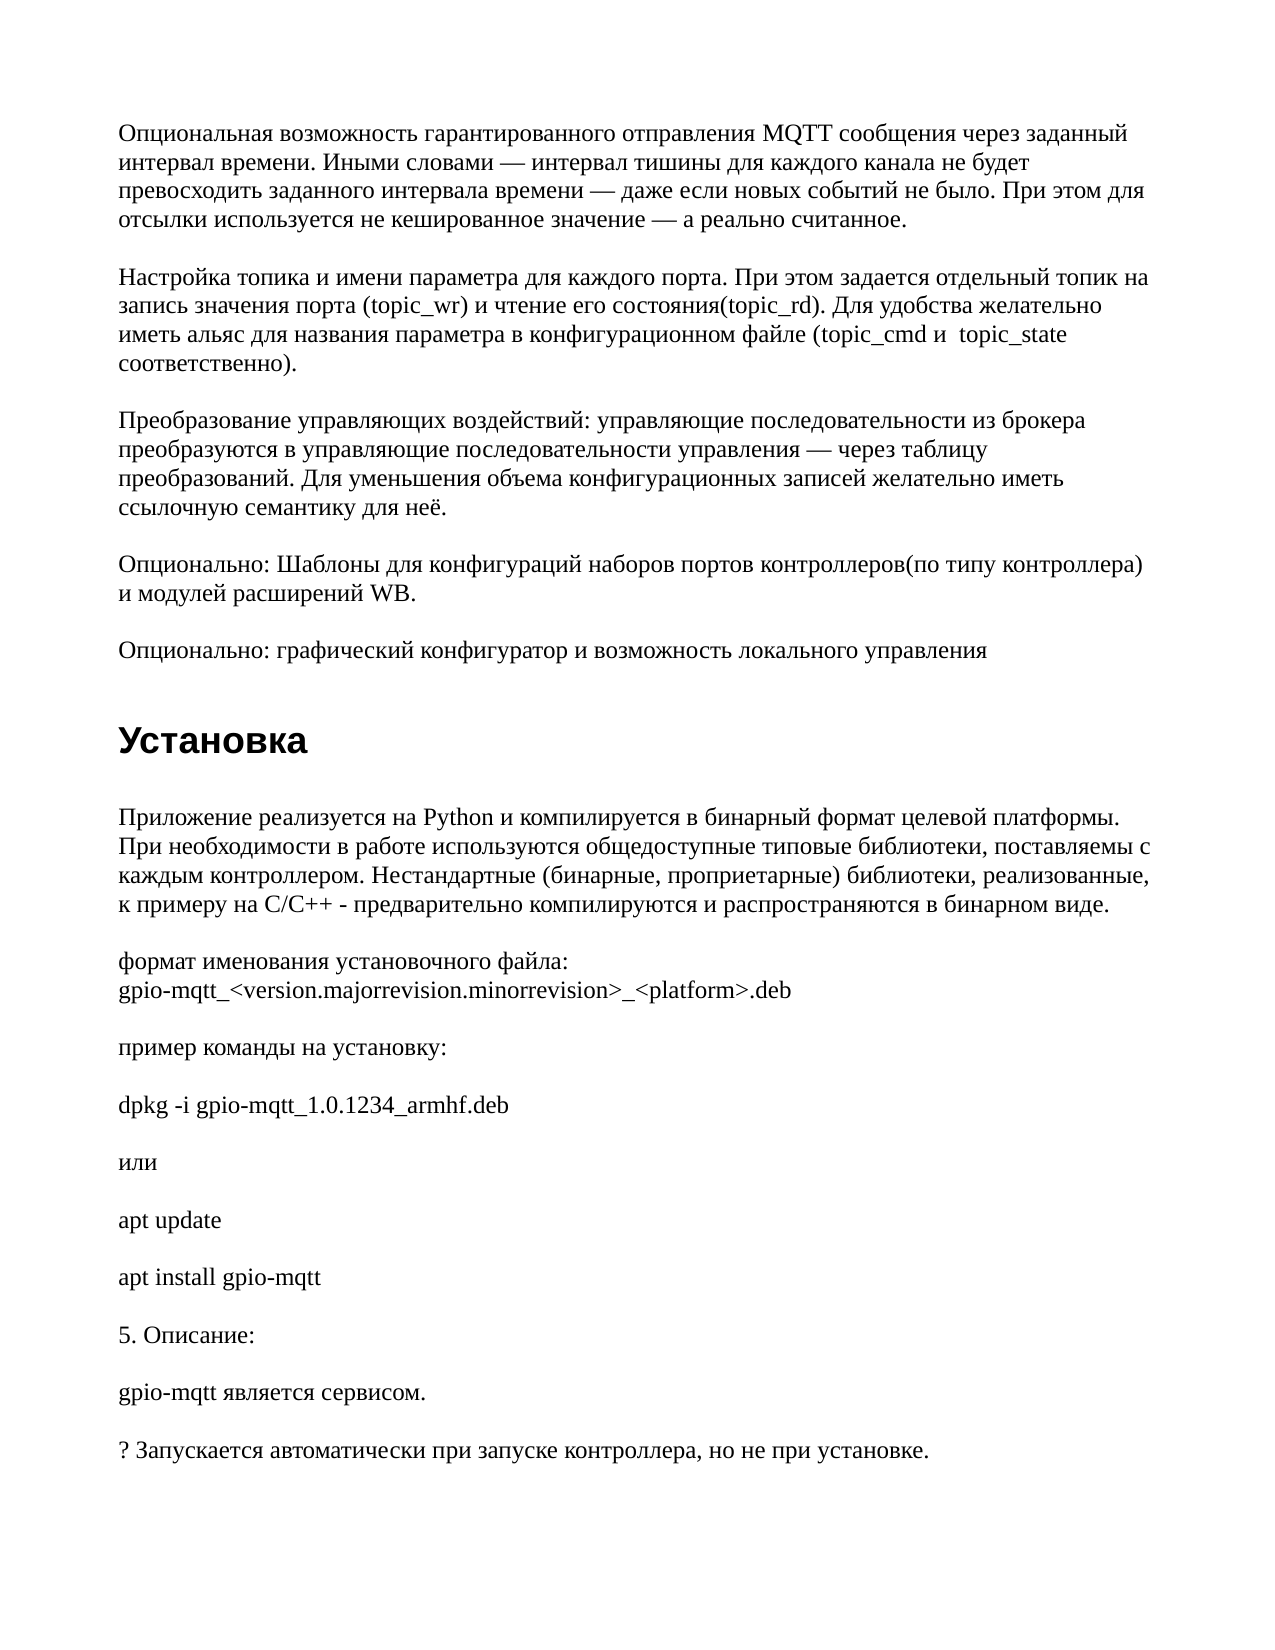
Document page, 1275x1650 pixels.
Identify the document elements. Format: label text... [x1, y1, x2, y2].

text gpio-mqtt является сервисом. [118, 1377, 1157, 1406]
text или [118, 1147, 1157, 1176]
text Преобразование управляющих воздействий: управляющие последовательности из брокера преобразуются в управляющие последовательности управления — через таблицу преобразований. Для уменьшения объема конфигурационных записей желательно иметь ссылочную семантику для неё. [118, 406, 1157, 521]
subtitle Установка [118, 718, 1157, 761]
text dpkg -i gpio-mqtt_1.0.1234_armhf.deb [118, 1090, 1157, 1119]
text формат именования установочного файла: [118, 946, 1157, 975]
text Опционально: Шаблоны для конфигураций наборов портов контроллеров(по типу контроллера) и модулей расширений WB. [118, 549, 1157, 607]
text Настройка топика и имени параметра для каждого порта. При этом задается отдельный топик на запись значения порта (topic_wr) и чтение его состояния(topic_rd). Для удобства желательно иметь альяс для названия параметра в конфигурационном файле (topic_cmd и topic_state соответственно). [118, 262, 1157, 377]
text apt update [118, 1205, 1157, 1234]
text Опционально: графический конфигуратор и возможность локального управления [118, 636, 1157, 664]
text Приложение реализуется на Python и компилируется в бинарный формат целевой платформы. При необходимости в работе используются общедоступные типовые библиотеки, поставляемы с каждым контроллером. Нестандартные (бинарные, проприетарные) библиотеки, реализованные, к примеру на C/C++ - предварительно компилируются и распространяются в бинарном виде. [118, 802, 1157, 917]
text Опциональная возможность гарантированного отправления MQTT сообщения через заданный интервал времени. Иными словами — интервал тишины для каждого канала не будет превосходить заданного интервала времени — даже если новых событий не было. При этом для отсылки используется не кешированное значение — а реально считанное. [118, 118, 1157, 233]
text 5. Описание: [118, 1320, 1157, 1349]
text ? Запускается автоматически при запуске контроллера, но не при установке. [118, 1435, 1157, 1464]
text gpio-mqtt_<version.majorrevision.minorrevision>_<platform>.deb [118, 975, 1157, 1004]
text пример команды на установку: [118, 1032, 1157, 1061]
text apt install gpio-mqtt [118, 1262, 1157, 1291]
